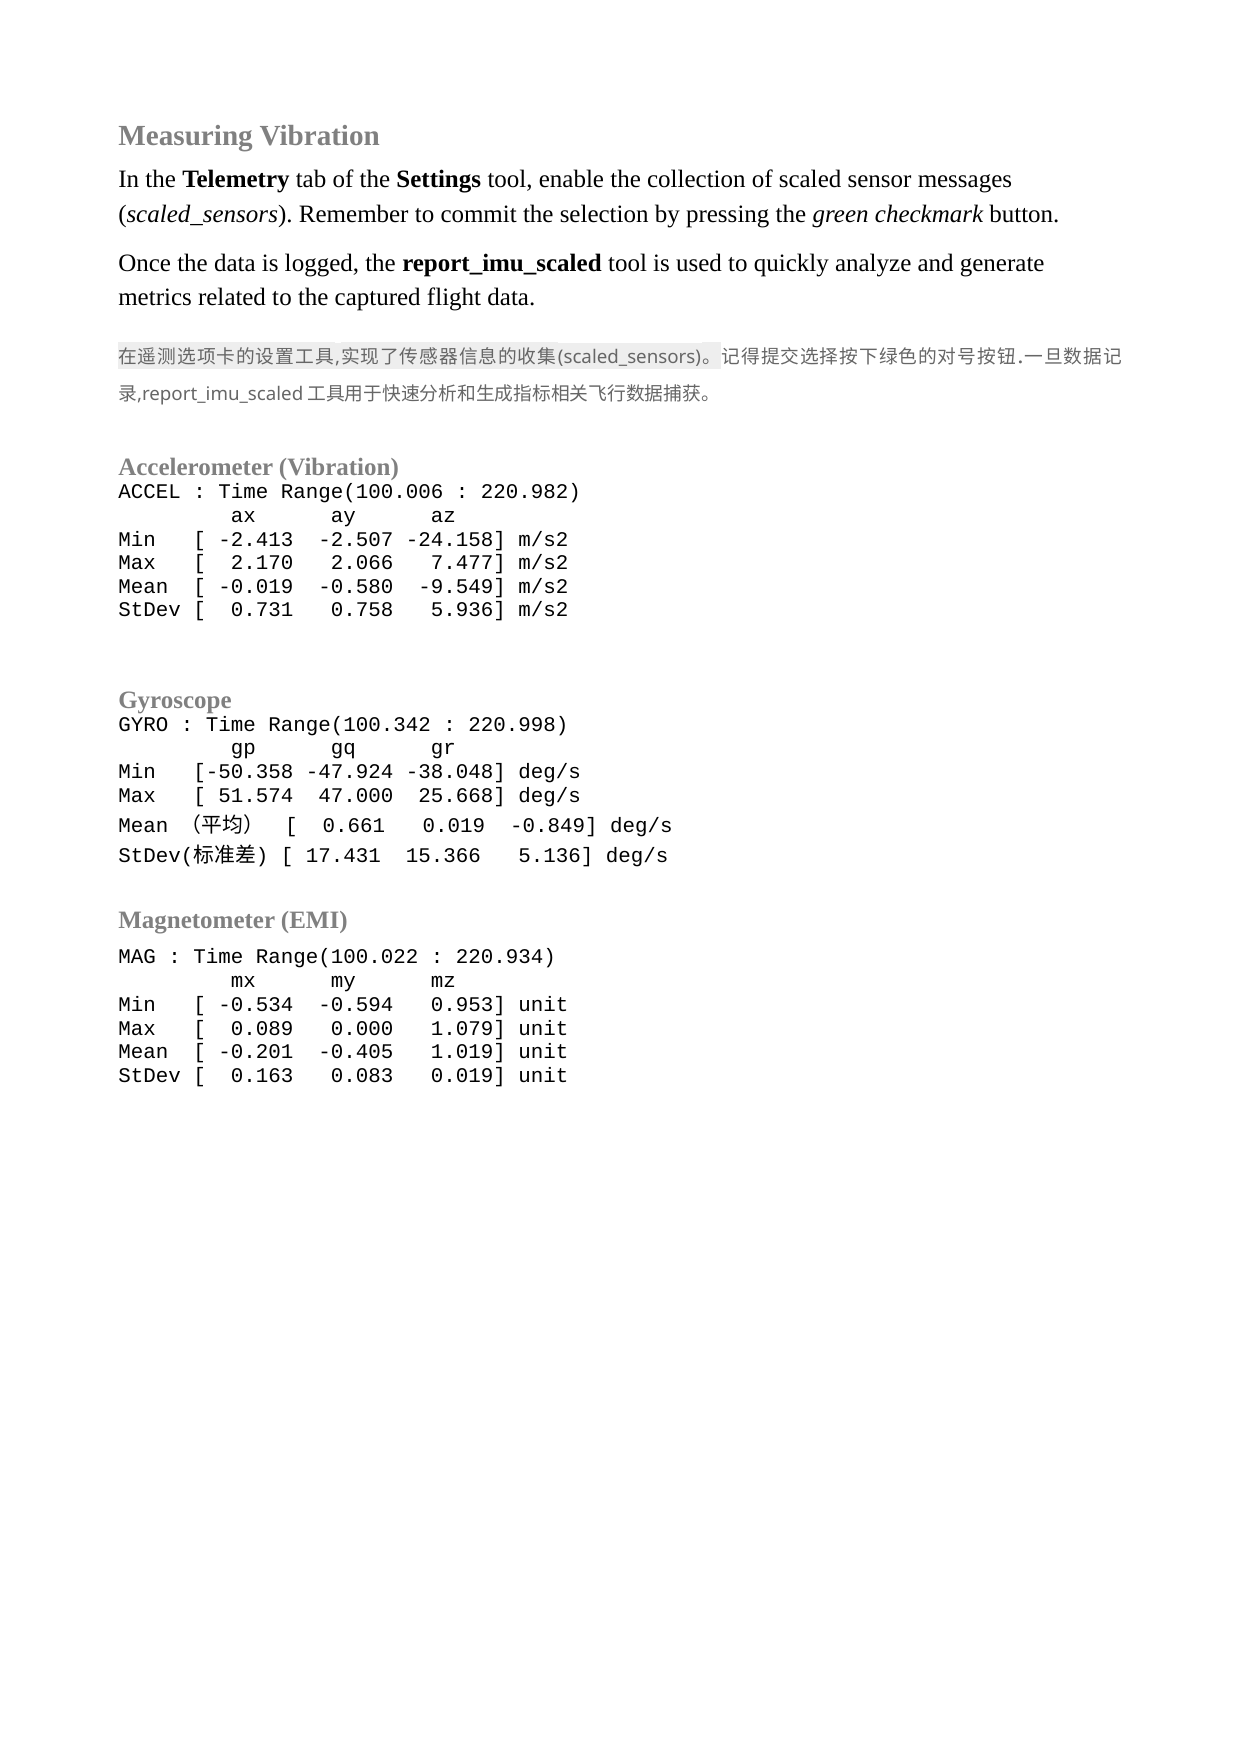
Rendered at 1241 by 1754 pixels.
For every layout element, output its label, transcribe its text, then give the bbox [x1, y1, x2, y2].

text MAG : Time Range(100.022 : 220.934) [118, 947, 1122, 970]
subtitle Gyroscope [118, 676, 1122, 714]
subtitle Magnetometer (EMI) [118, 905, 1122, 934]
text Min [ -2.413 -2.507 -24.158] m/s2 [118, 528, 1122, 552]
text Mean [ -0.019 -0.580 -9.549] m/s2 [118, 576, 1122, 599]
text ax ay az [118, 505, 1122, 528]
text StDev [ 0.731 0.758 5.936] m/s2 [118, 599, 1122, 623]
text GYRO : Time Range(100.342 : 220.998) [118, 714, 1122, 737]
text StDev [ 0.163 0.083 0.019] unit [118, 1065, 1122, 1088]
text mx my mz [118, 970, 1122, 994]
text Max [ 0.089 0.000 1.079] unit [118, 1017, 1122, 1041]
subtitle Measuring Vibration [118, 118, 1122, 152]
text ACCEL : Time Range(100.006 : 220.982) [118, 481, 1122, 505]
text Max [ 2.170 2.066 7.477] m/s2 [118, 552, 1122, 576]
text Once the data is logged, the report_imu_scaled tool is used to quickly analyze and generate metrics related to the captured flight data. [118, 248, 1122, 311]
text gp gq gr [118, 737, 1122, 761]
text Mean [ -0.201 -0.405 1.019] unit [118, 1041, 1122, 1065]
text Min [ -0.534 -0.594 0.953] unit [118, 994, 1122, 1017]
text Mean （平均） [ 0.661 0.019 -0.849] deg/s [118, 808, 1122, 839]
text Min [-50.358 -47.924 -38.048] deg/s [118, 761, 1122, 785]
text Max [ 51.574 47.000 25.668] deg/s [118, 785, 1122, 808]
text In the Telemetry tab of the Settings tool, enable the collection of scaled sensor messages (scaled_sensors). Remember to commit the selection by pressing the green checkmark button. [118, 164, 1122, 227]
subtitle Accelerometer (Vibration) [118, 444, 1122, 481]
text 在遥测选项卡的设置工具,实现了传感器信息的收集(scaled_sensors)。记得提交选择按下绿色的对号按钮.一旦数据记录,report_imu_scaled工具用于快速分析和生成指标相关飞行数据捕获。 [118, 331, 1122, 406]
text StDev(标准差) [ 17.431 15.366 5.136] deg/s [118, 839, 1122, 869]
